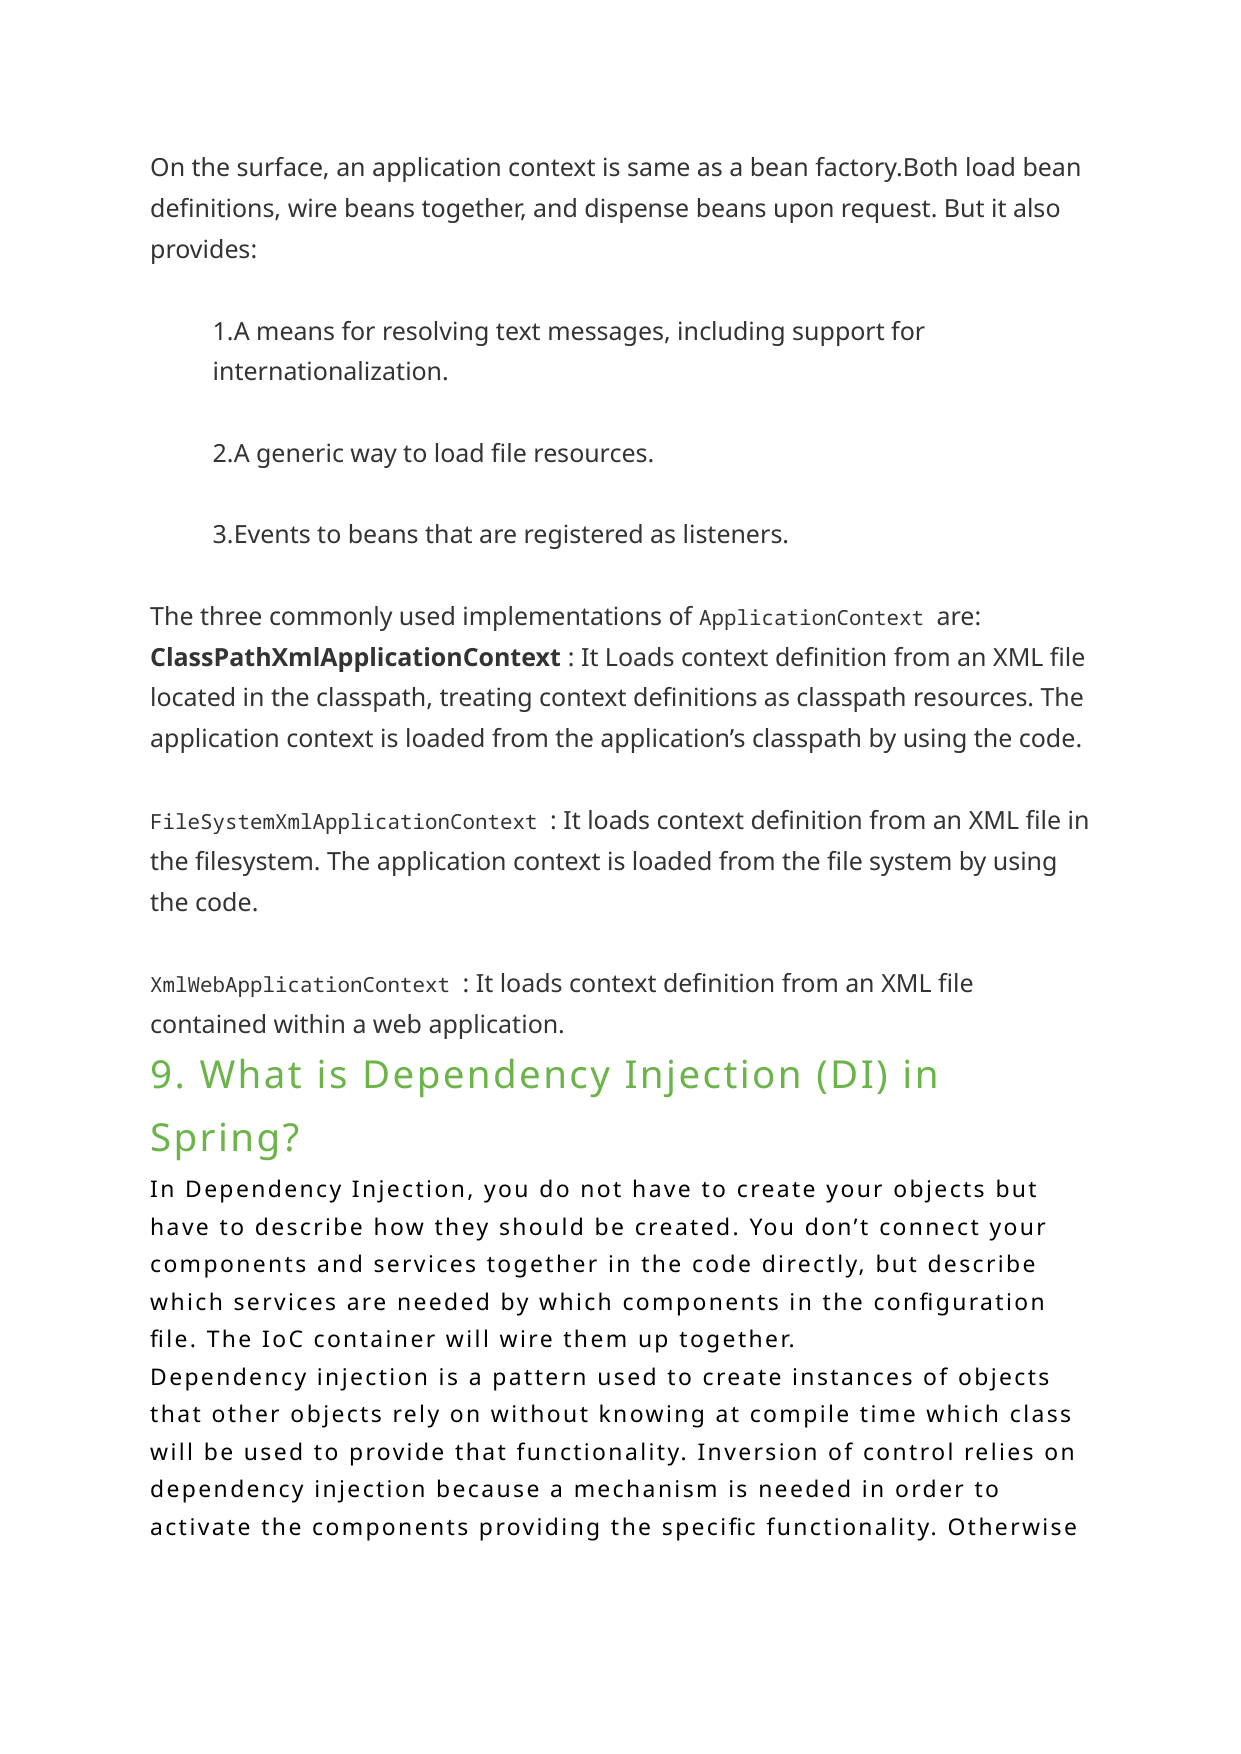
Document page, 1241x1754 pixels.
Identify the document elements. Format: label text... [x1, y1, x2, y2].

text The three commonly used implementations of ApplicationContext are: [150, 598, 1090, 632]
text ClassPathXmlApplicationContext : It Loads context definition from an XML file located in the classpath, treating context definitions as classpath resources. The application context is loaded from the application’s classpath by using the code. [150, 639, 1090, 755]
text On the surface, an application context is same as a bean factory.Both load bean definitions, wire beans together, and dispense beans upon request. But it also provides: [150, 150, 1090, 266]
text Dependency injection is a pattern used to create instances of objects that other objects rely on without knowing at compile time which class will be used to provide that functionality. Inversion of control relies on dependency injection because a mechanism is needed in order to activate the components providing the specific functionality. Otherwise [150, 1361, 1090, 1542]
text XmlWebApplicationContext : It loads context definition from an XML file contained within a web application. [150, 966, 1090, 1041]
text FileSystemXmlApplicationContext : It loads context definition from an XML file in the filesystem. The application context is loaded from the file system by using the code. [150, 802, 1090, 918]
list A means for resolving text messages, including support for internationalization. [212, 313, 1090, 388]
text In Dependency Injection, you do not have to create your objects but have to describe how they should be created. You don’t connect your components and services together in the code directly, but describe which services are needed by which components in the configuration file. The IoC container will wire them up together. [150, 1173, 1090, 1354]
list Events to beans that are registered as listeners. [212, 517, 1090, 551]
list A generic way to load file resources. [212, 435, 1090, 469]
text 9. What is Dependency Injection (DI) in Spring? [150, 1047, 1090, 1163]
